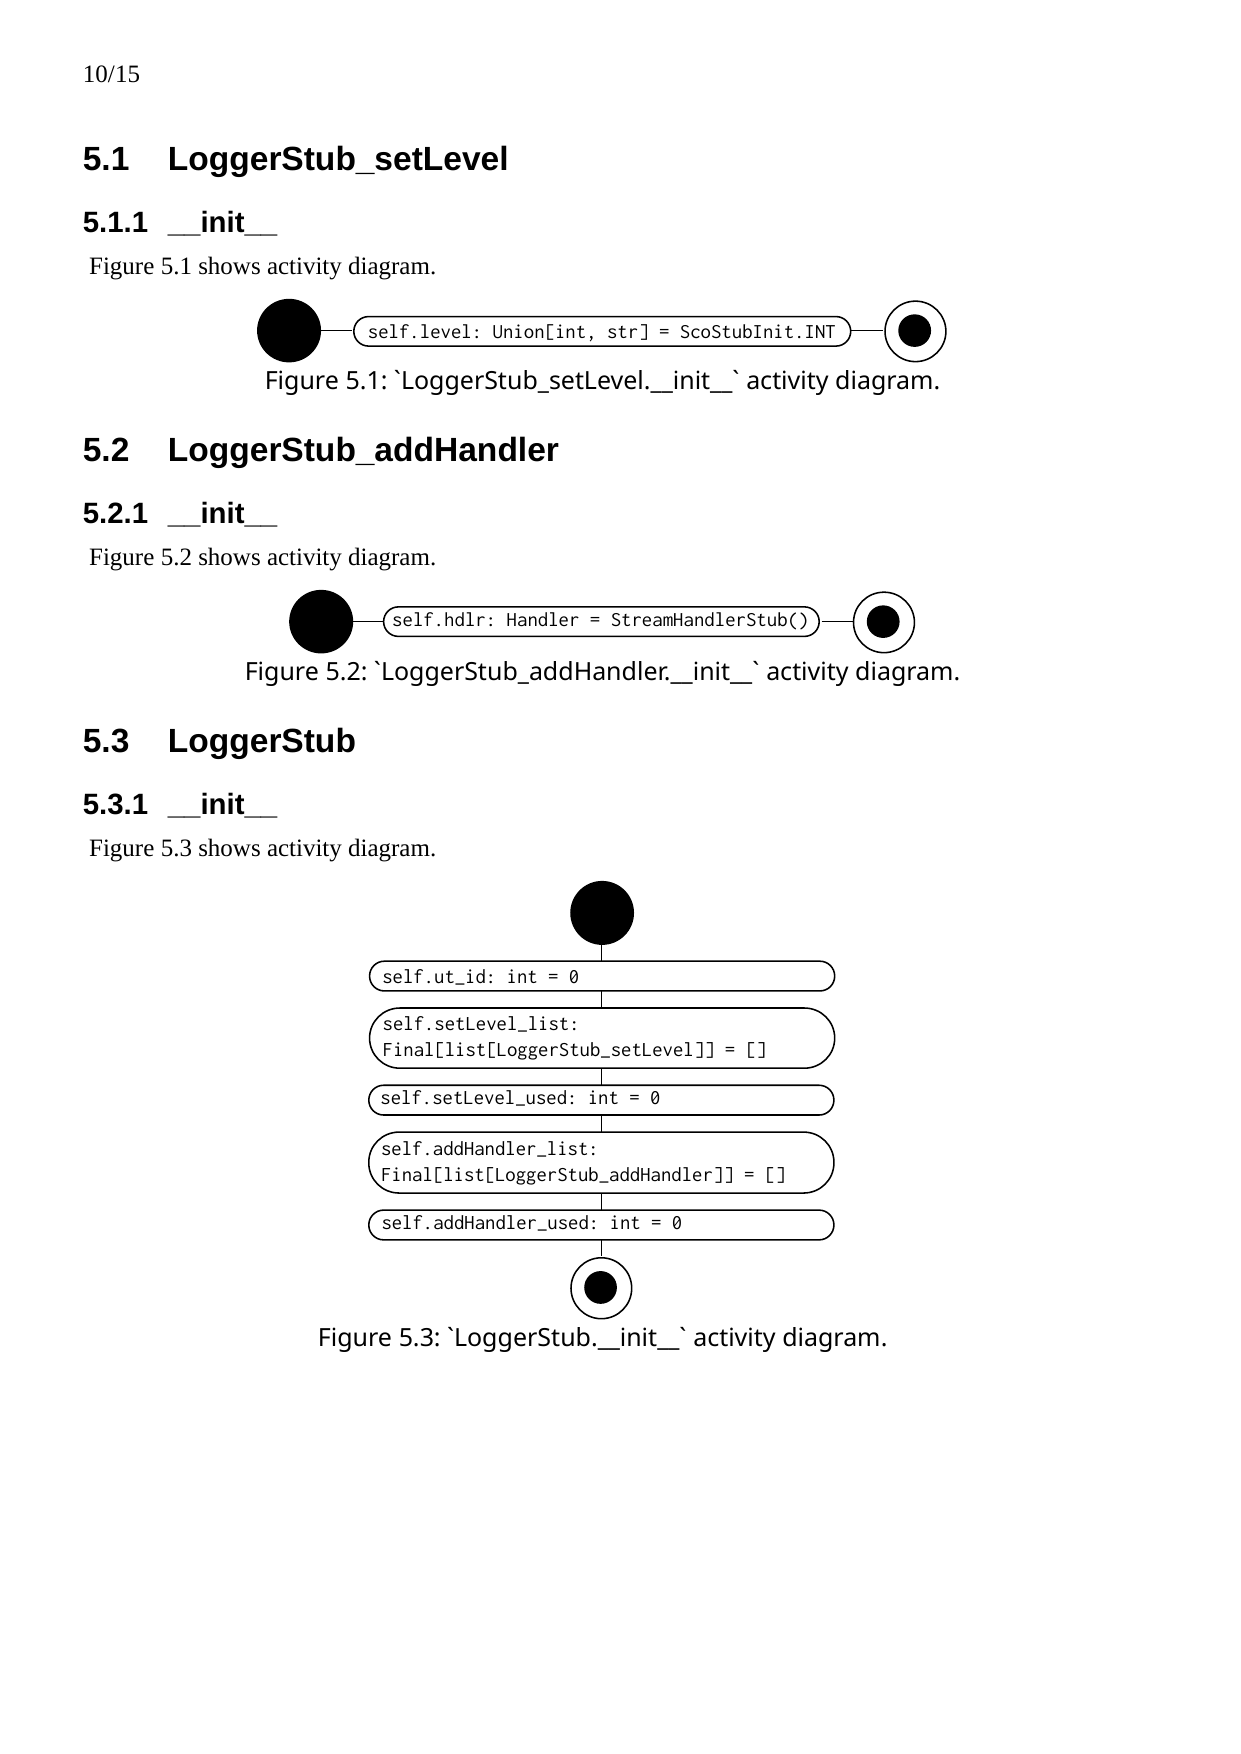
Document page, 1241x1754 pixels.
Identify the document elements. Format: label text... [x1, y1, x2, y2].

text Figure 5.3 shows activity diagram. [83, 833, 1122, 862]
subtitle LoggerStub_addHandler [83, 430, 1122, 468]
text Figure 5.1 shows activity diagram. [83, 251, 1122, 279]
subtitle LoggerStub_setLevel [83, 139, 1122, 177]
subtitle __init__ [83, 787, 1122, 820]
text Figure 5.2: `LoggerStub_addHandler.__init__` activity diagram. [83, 602, 1122, 688]
text Figure 5.3: `LoggerStub.__init__` activity diagram. [83, 893, 1122, 1354]
subtitle __init__ [83, 204, 1122, 238]
text Figure 5.1: `LoggerStub_setLevel.__init__` activity diagram. [83, 311, 1122, 397]
subtitle __init__ [83, 496, 1122, 529]
text Figure 5.2 shows activity diagram. [83, 542, 1122, 571]
subtitle LoggerStub [83, 721, 1122, 759]
